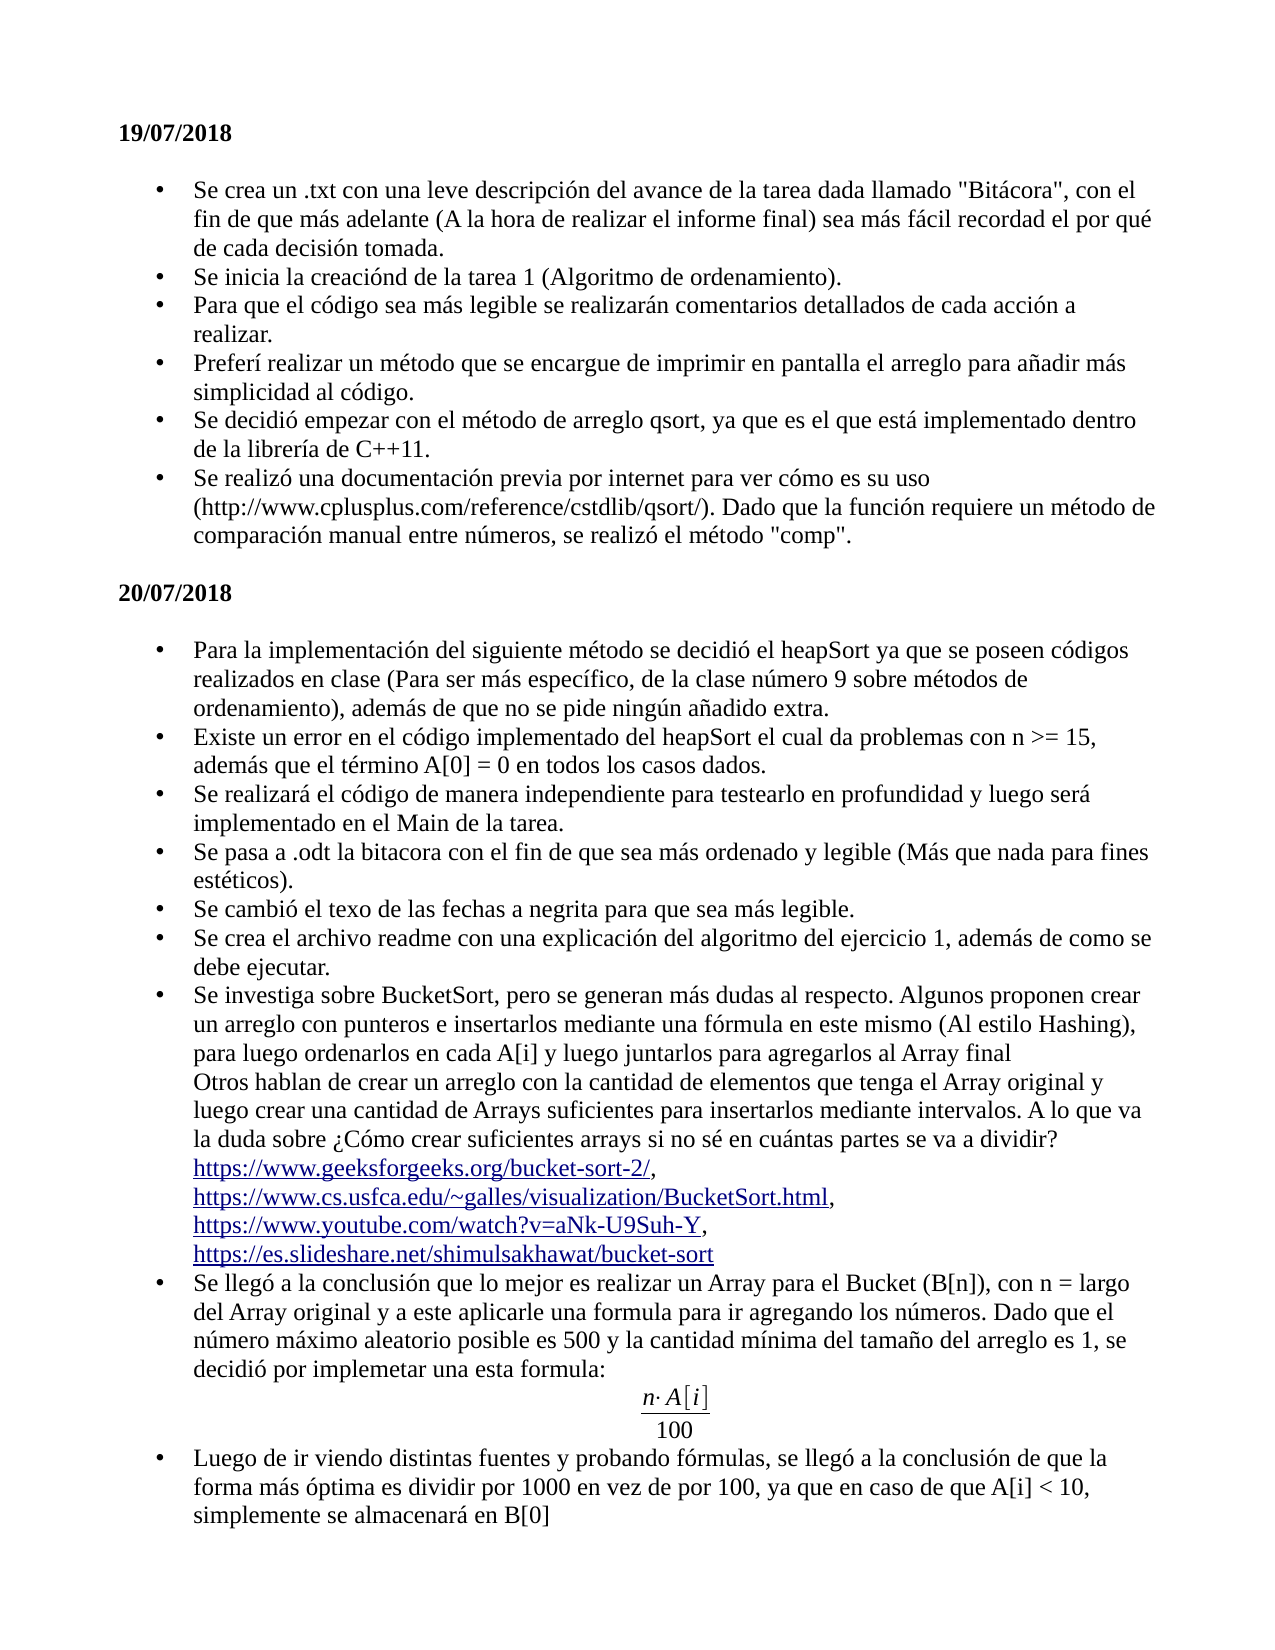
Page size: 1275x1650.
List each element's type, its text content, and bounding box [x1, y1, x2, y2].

list Se crea un .txt con una leve descripción del avance de la tarea dada llamado "Bitácora", con el fin de que más adelante (A la hora de realizar el informe final) sea más fácil recordad el por qué de cada decisión tomada. [156, 176, 1157, 262]
list Existe un error en el código implementado del heapSort el cual da problemas con n >= 15, además que el término A[0] = 0 en todos los casos dados. [156, 722, 1157, 779]
text 19/07/2018 [118, 118, 1157, 147]
list https://www.youtube.com/watch?v=aNk-U9Suh-Y, https://es.slideshare.net/shimulsakhawat/bucket-sort [156, 1211, 1157, 1268]
list Se investiga sobre BucketSort, pero se generan más dudas al respecto. Algunos proponen crear un arreglo con punteros e insertarlos mediante una fórmula en este mismo (Al estilo Hashing), para luego ordenarlos en cada A[i] y luego juntarlos para agregarlos al Array final Otros hablan de crear un arreglo con la cantidad de elementos que tenga el Array original y luego crear una cantidad de Arrays suficientes para insertarlos mediante intervalos. A lo que va la duda sobre ¿Cómo crear suficientes arrays si no sé en cuántas partes se va a dividir? https://www.geeksforgeeks.org/bucket-sort-2/, https://www.cs.usfca.edu/~galles/visualization/BucketSort.html, [156, 981, 1157, 1211]
list Se realizará el código de manera independiente para testearlo en profundidad y luego será implementado en el Main de la tarea. [156, 779, 1157, 837]
list Se inicia la creaciónd de la tarea 1 (Algoritmo de ordenamiento). [156, 262, 1157, 291]
text 20/07/2018 [118, 578, 1157, 607]
list Para que el código sea más legible se realizarán comentarios detallados de cada acción a realizar. [156, 291, 1157, 348]
list Se decidió empezar con el método de arreglo qsort, ya que es el que está implementado dentro de la librería de C++11. [156, 406, 1157, 463]
list Preferí realizar un método que se encargue de imprimir en pantalla el arreglo para añadir más simplicidad al código. [156, 348, 1157, 406]
list Se cambió el texo de las fechas a negrita para que sea más legible. [156, 894, 1157, 923]
list Luego de ir viendo distintas fuentes y probando fórmulas, se llegó a la conclusión de que la forma más óptima es dividir por 1000 en vez de por 100, ya que en caso de que A[i] < 10, simplemente se almacenará en B[0] [156, 1443, 1157, 1529]
list Para la implementación del siguiente método se decidió el heapSort ya que se poseen códigos realizados en clase (Para ser más específico, de la clase número 9 sobre métodos de ordenamiento), además de que no se pide ningún añadido extra. [156, 636, 1157, 722]
list Se realizó una documentación previa por internet para ver cómo es su uso (http://www.cplusplus.com/reference/cstdlib/qsort/). Dado que la función requiere un método de comparación manual entre números, se realizó el método "comp". [156, 463, 1157, 549]
list Se crea el archivo readme con una explicación del algoritmo del ejercicio 1, además de como se debe ejecutar. [156, 923, 1157, 981]
list Se llegó a la conclusión que lo mejor es realizar un Array para el Bucket (B[n]), con n = largo del Array original y a este aplicarle una formula para ir agregando los números. Dado que el número máximo aleatorio posible es 500 y la cantidad mínima del tamaño del arreglo es 1, se decidió por implemetar una esta formula: [156, 1268, 1157, 1383]
list Se pasa a .odt la bitacora con el fin de que sea más ordenado y legible (Más que nada para fines estéticos). [156, 837, 1157, 894]
